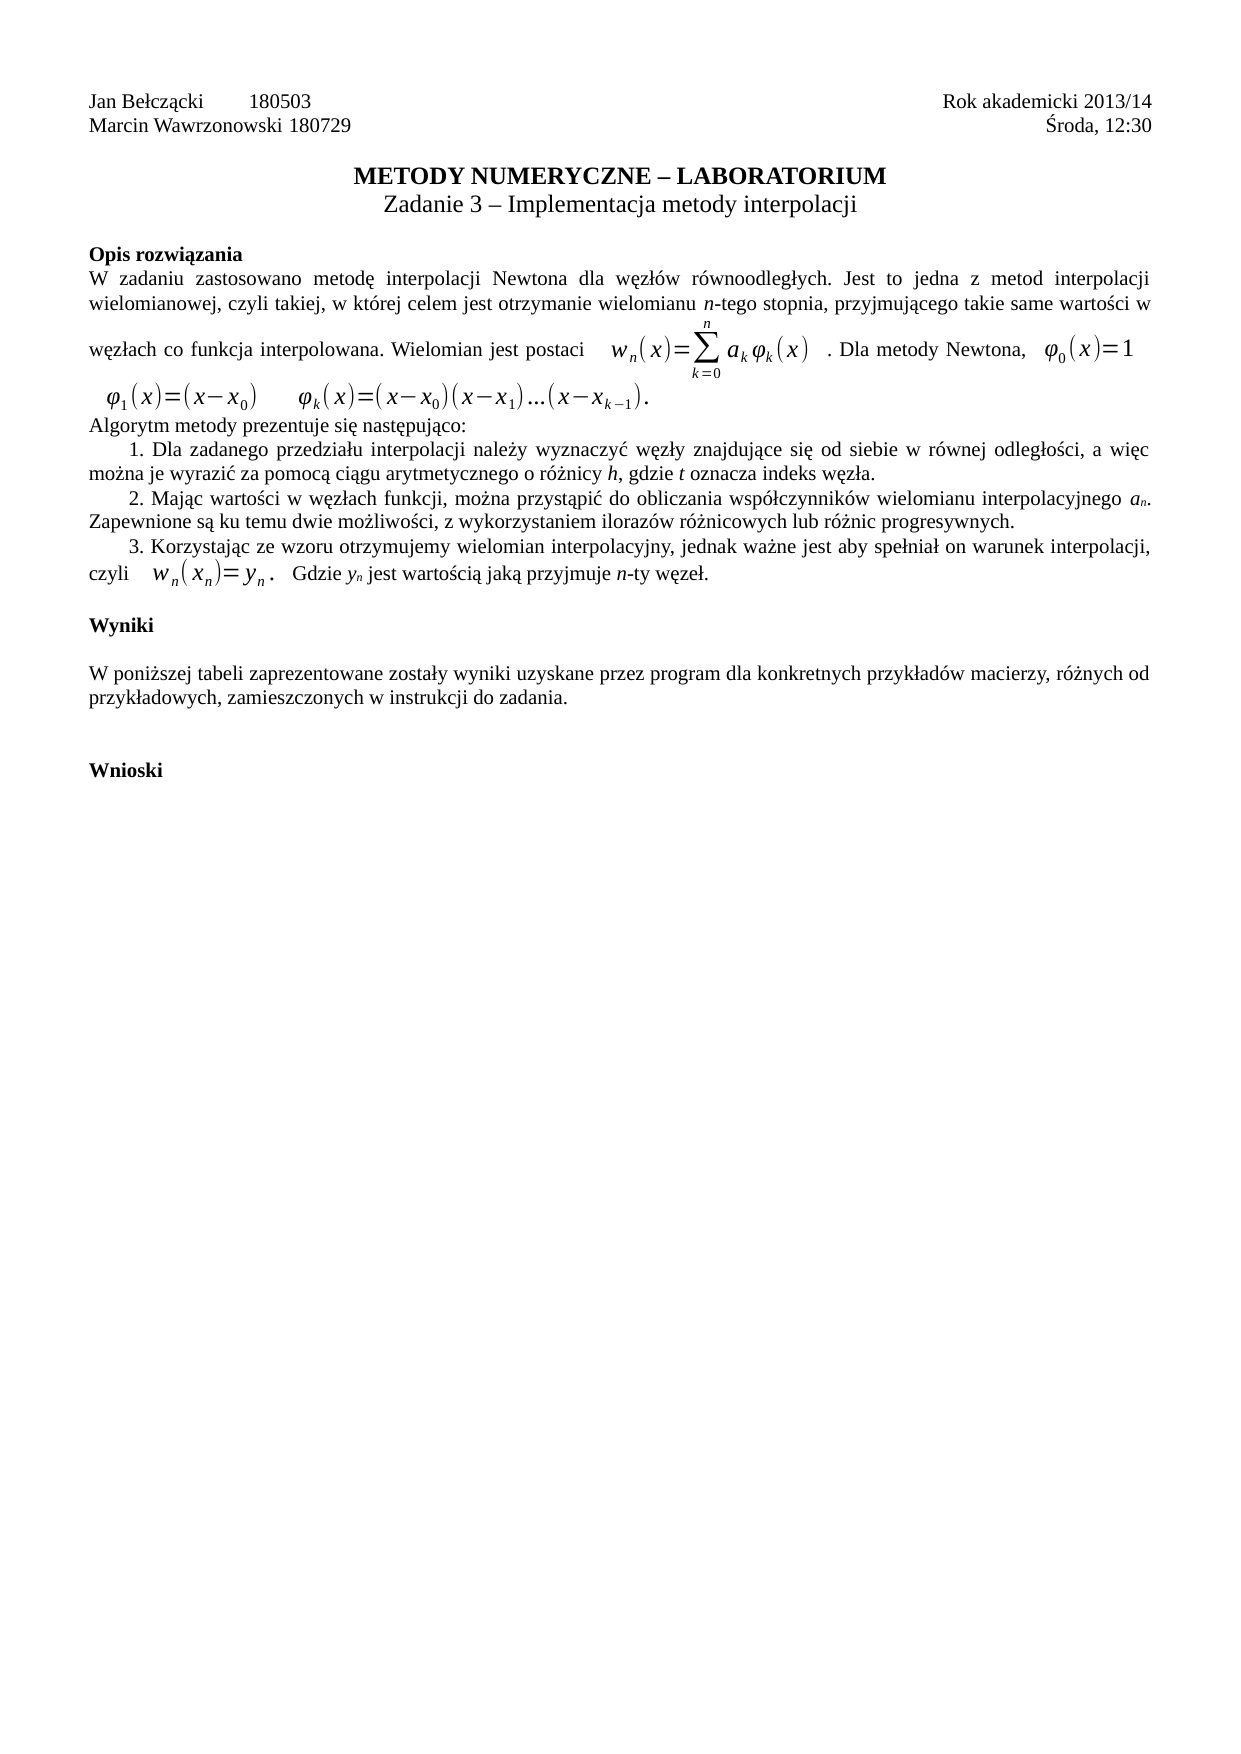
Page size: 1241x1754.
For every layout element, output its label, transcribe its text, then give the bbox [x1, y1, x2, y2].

text 1. Dla zadanego przedziału interpolacji należy wyznaczyć węzły znajdujące się od siebie w równej odległości, a więc można je wyrazić za pomocą ciągu arytmetycznego o różnicy h, gdzie t oznacza indeks węzła. [88, 437, 1152, 485]
table_header Jan Bełczącki 180503 Marcin Wawrzonowski 180729 [89, 89, 620, 137]
text Opis rozwiązania [88, 242, 1152, 266]
text W zadaniu zastosowano metodę interpolacji Newtona dla węzłów równoodległych. Jest to jedna z metod interpolacji wielomianowej, czyli takiej, w której celem jest otrzymanie wielomianu n-tego stopnia, przyjmującego takie same wartości w węzłach co funkcja interpolowana. Wielomian jest postaci . Dla metody Newtona, [88, 266, 1152, 413]
text 3. Korzystając ze wzoru otrzymujemy wielomian interpolacyjny, jednak ważne jest aby spełniał on warunek interpolacji, czyli Gdzie yn jest wartością jaką przyjmuje n-ty węzeł. [88, 533, 1152, 589]
text W poniższej tabeli zaprezentowane zostały wyniki uzyskane przez program dla konkretnych przykładów macierzy, różnych od przykładowych, zamieszczonych w instrukcji do zadania. [88, 661, 1152, 709]
table_header Rok akademicki 2013/14 Środa, 12:30 [620, 89, 1152, 137]
text 2. Mając wartości w węzłach funkcji, można przystąpić do obliczania współczynników wielomianu interpolacyjnego an. Zapewnione są ku temu dwie możliwości, z wykorzystaniem ilorazów różnicowych lub różnic progresywnych. [88, 485, 1152, 533]
text Wyniki [88, 613, 1152, 637]
text Wnioski [88, 757, 1152, 782]
text Algorytm metody prezentuje się następująco: [88, 413, 1152, 437]
text METODY NUMERYCZNE – LABORATORIUM [88, 161, 1152, 189]
text Zadanie 3 – Implementacja metody interpolacji [88, 189, 1152, 218]
